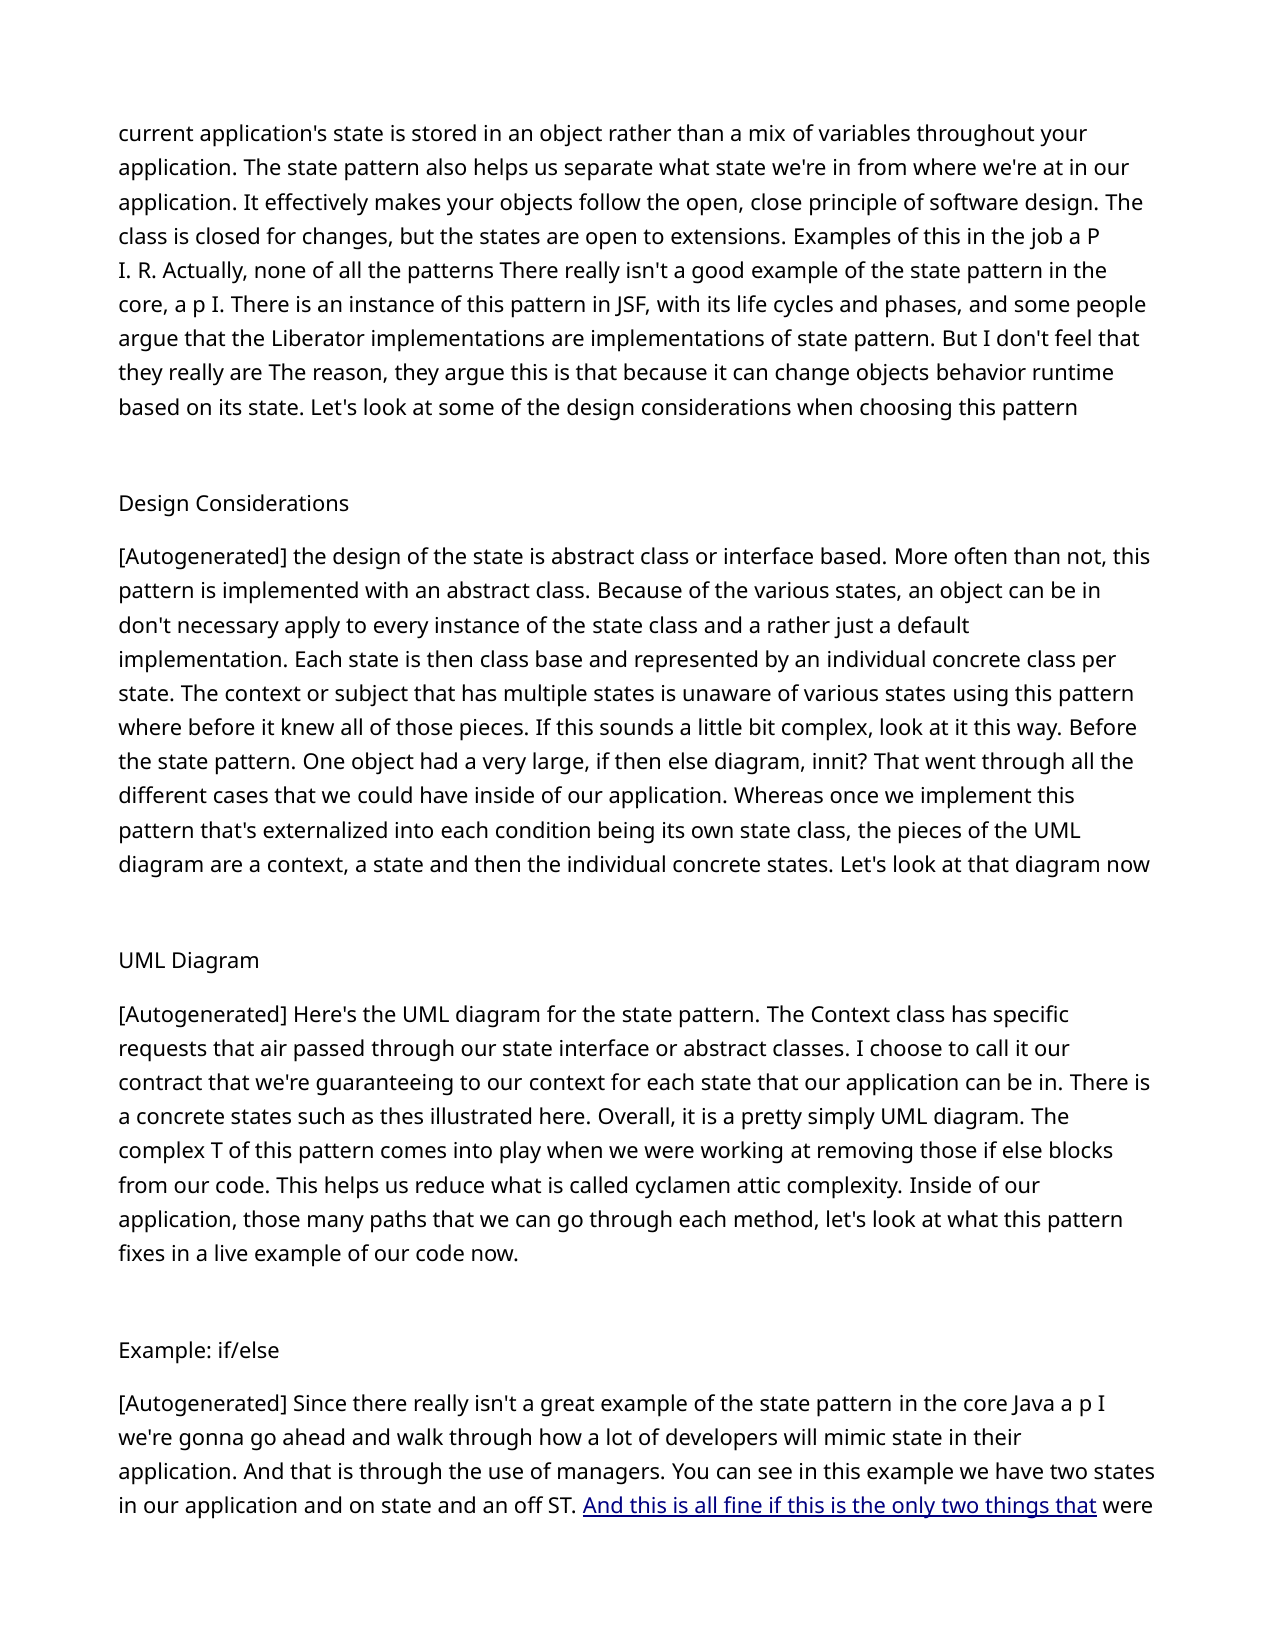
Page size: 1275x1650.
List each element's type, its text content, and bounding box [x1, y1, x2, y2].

text [Autogenerated] the design of the state is abstract class or interface based. More often than not, this pattern is implemented with an abstract class. Because of the various states, an object can be in don't necessary apply to every instance of the state class and a rather just a default implementation. Each state is then class base and represented by an individual concrete class per state. The context or subject that has multiple states is unaware of various states using this pattern where before it knew all of those pieces. If this sounds a little bit complex, look at it this way. Before the state pattern. One object had a very large, if then else diagram, innit? That went through all the different cases that we could have inside of our application. Whereas once we implement this pattern that's externalized into each condition being its own state class, the pieces of the UML diagram are a context, a state and then the individual concrete states. Let's look at that diagram now [118, 541, 1157, 879]
subtitle Design Considerations [118, 488, 1157, 518]
text [Autogenerated] Here's the UML diagram for the state pattern. The Context class has specific requests that air passed through our state interface or abstract classes. I choose to call it our contract that we're guaranteeing to our context for each state that our application can be in. There is a concrete states such as thes illustrated here. Overall, it is a pretty simply UML diagram. The complex T of this pattern comes into play when we were working at removing those if else blocks from our code. This helps us reduce what is called cyclamen attic complexity. Inside of our application, those many paths that we can go through each method, let's look at what this pattern fixes in a live example of our code now. [118, 999, 1157, 1268]
subtitle Example: if/else [118, 1334, 1157, 1364]
subtitle UML Diagram [118, 946, 1157, 975]
text current application's state is stored in an object rather than a mix of variables throughout your application. The state pattern also helps us separate what state we're in from where we're at in our application. It effectively makes your objects follow the open, close principle of software design. The class is closed for changes, but the states are open to extensions. Examples of this in the job a P I. R. Actually, none of all the patterns There really isn't a good example of the state pattern in the core, a p I. There is an instance of this pattern in JSF, with its life cycles and phases, and some people argue that the Liberator implementations are implementations of state pattern. But I don't feel that they really are The reason, they argue this is that because it can change objects behavior runtime based on its state. Let's look at some of the design considerations when choosing this pattern [118, 118, 1157, 421]
text [Autogenerated] Since there really isn't a great example of the state pattern in the core Java a p I we're gonna go ahead and walk through how a lot of developers will mimic state in their application. And that is through the use of managers. You can see in this example we have two states in our application and on state and an off ST. And this is all fine if this is the only two things that were [118, 1388, 1157, 1520]
